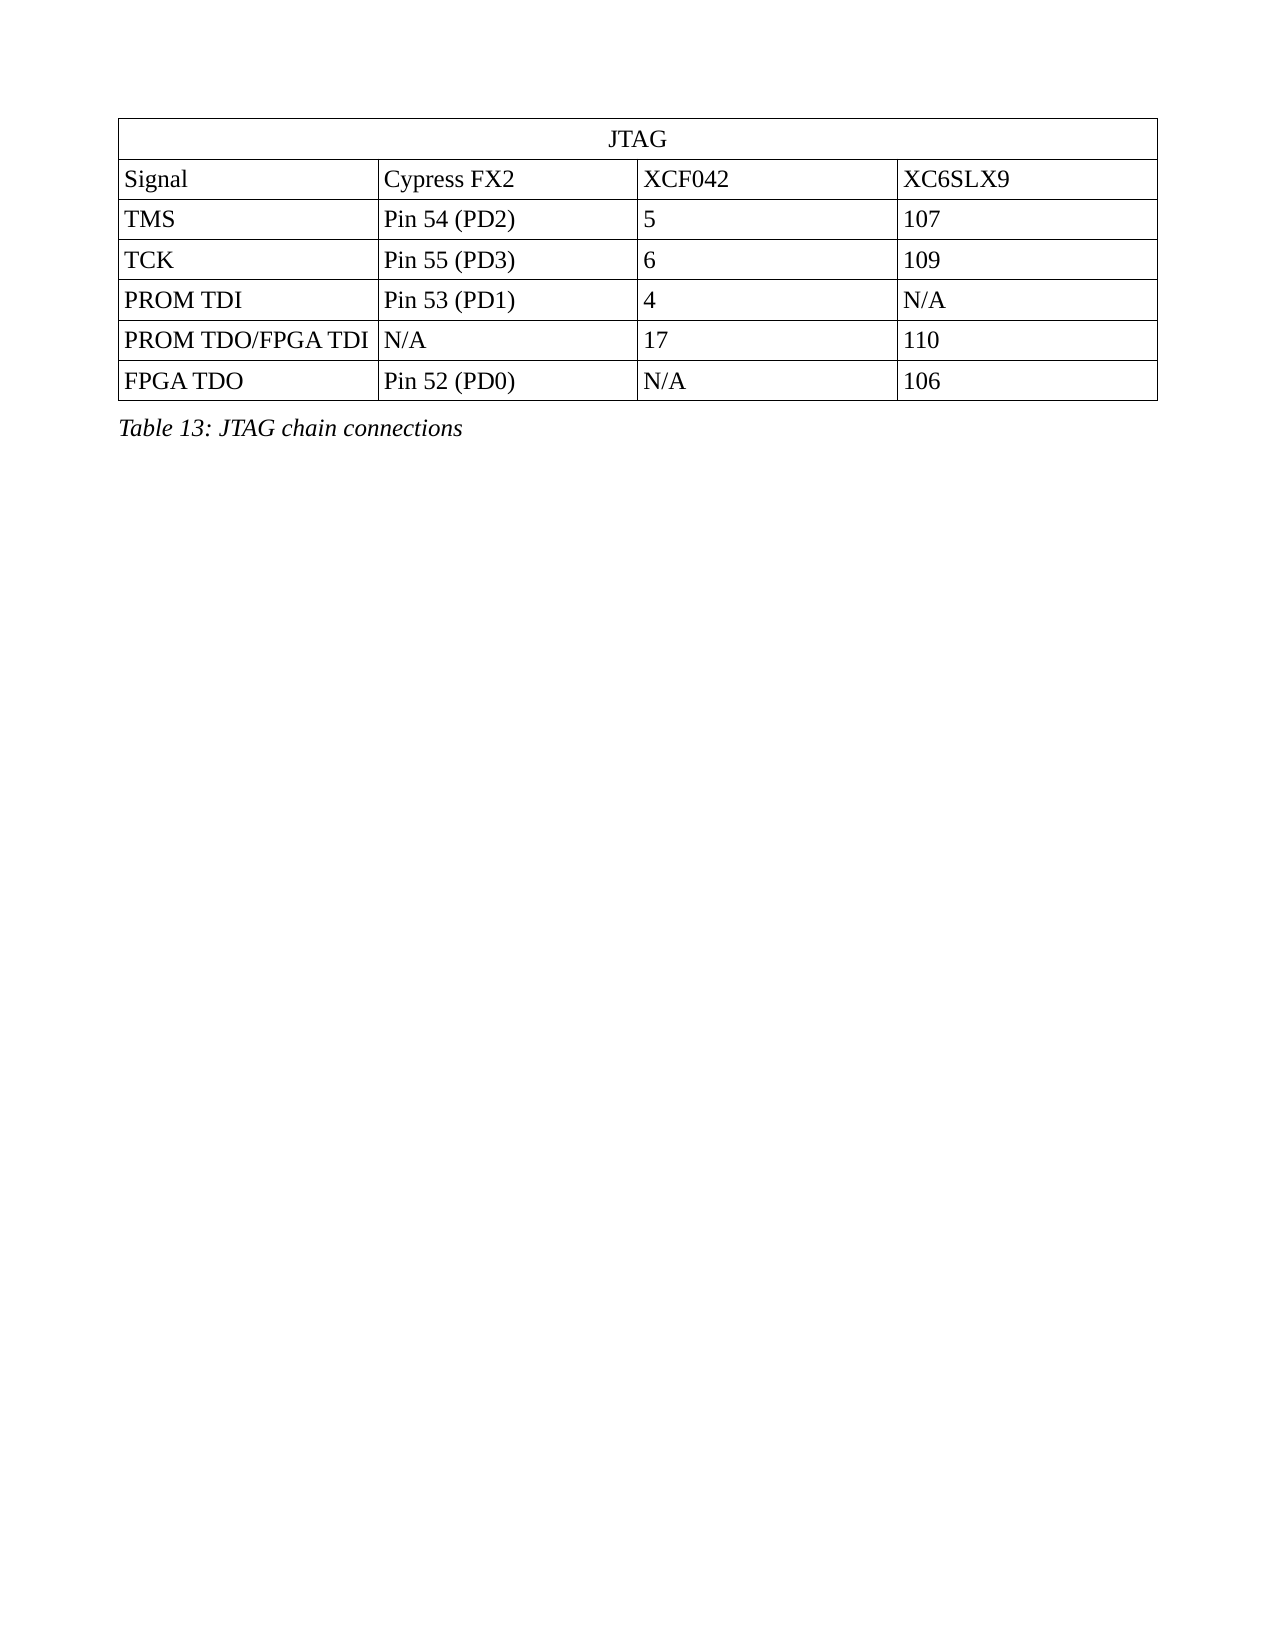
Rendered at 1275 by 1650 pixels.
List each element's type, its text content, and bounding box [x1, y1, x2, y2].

table_cell XC6SLX9 [898, 160, 1157, 199]
table_cell Pin 53 (PD1) [379, 280, 637, 320]
table_cell 4 [638, 280, 897, 320]
table_cell TMS [119, 200, 378, 239]
table_cell 17 [638, 321, 897, 360]
table_cell Pin 52 (PD0) [379, 361, 637, 400]
table_cell N/A [898, 280, 1157, 320]
table_header JTAG [119, 119, 1157, 158]
table_cell Pin 54 (PD2) [379, 200, 637, 239]
table_cell Pin 55 (PD3) [379, 240, 637, 279]
table_cell Cypress FX2 [379, 160, 637, 199]
table_cell 6 [638, 240, 897, 279]
table_cell N/A [379, 321, 637, 360]
table_cell TCK [119, 240, 378, 279]
table_cell PROM TDO/FPGA TDI [119, 321, 378, 360]
table_cell 110 [898, 321, 1157, 360]
table_cell 109 [898, 240, 1157, 279]
table_cell XCF042 [638, 160, 897, 199]
table_cell 5 [638, 200, 897, 239]
table_cell 106 [898, 361, 1157, 400]
table_cell N/A [638, 361, 897, 400]
table_cell PROM TDI [119, 280, 378, 320]
table_cell FPGA TDO [119, 361, 378, 400]
table_cell Signal [119, 160, 378, 199]
text Table 13: JTAG chain connections [118, 413, 1157, 442]
table_cell 107 [898, 200, 1157, 239]
